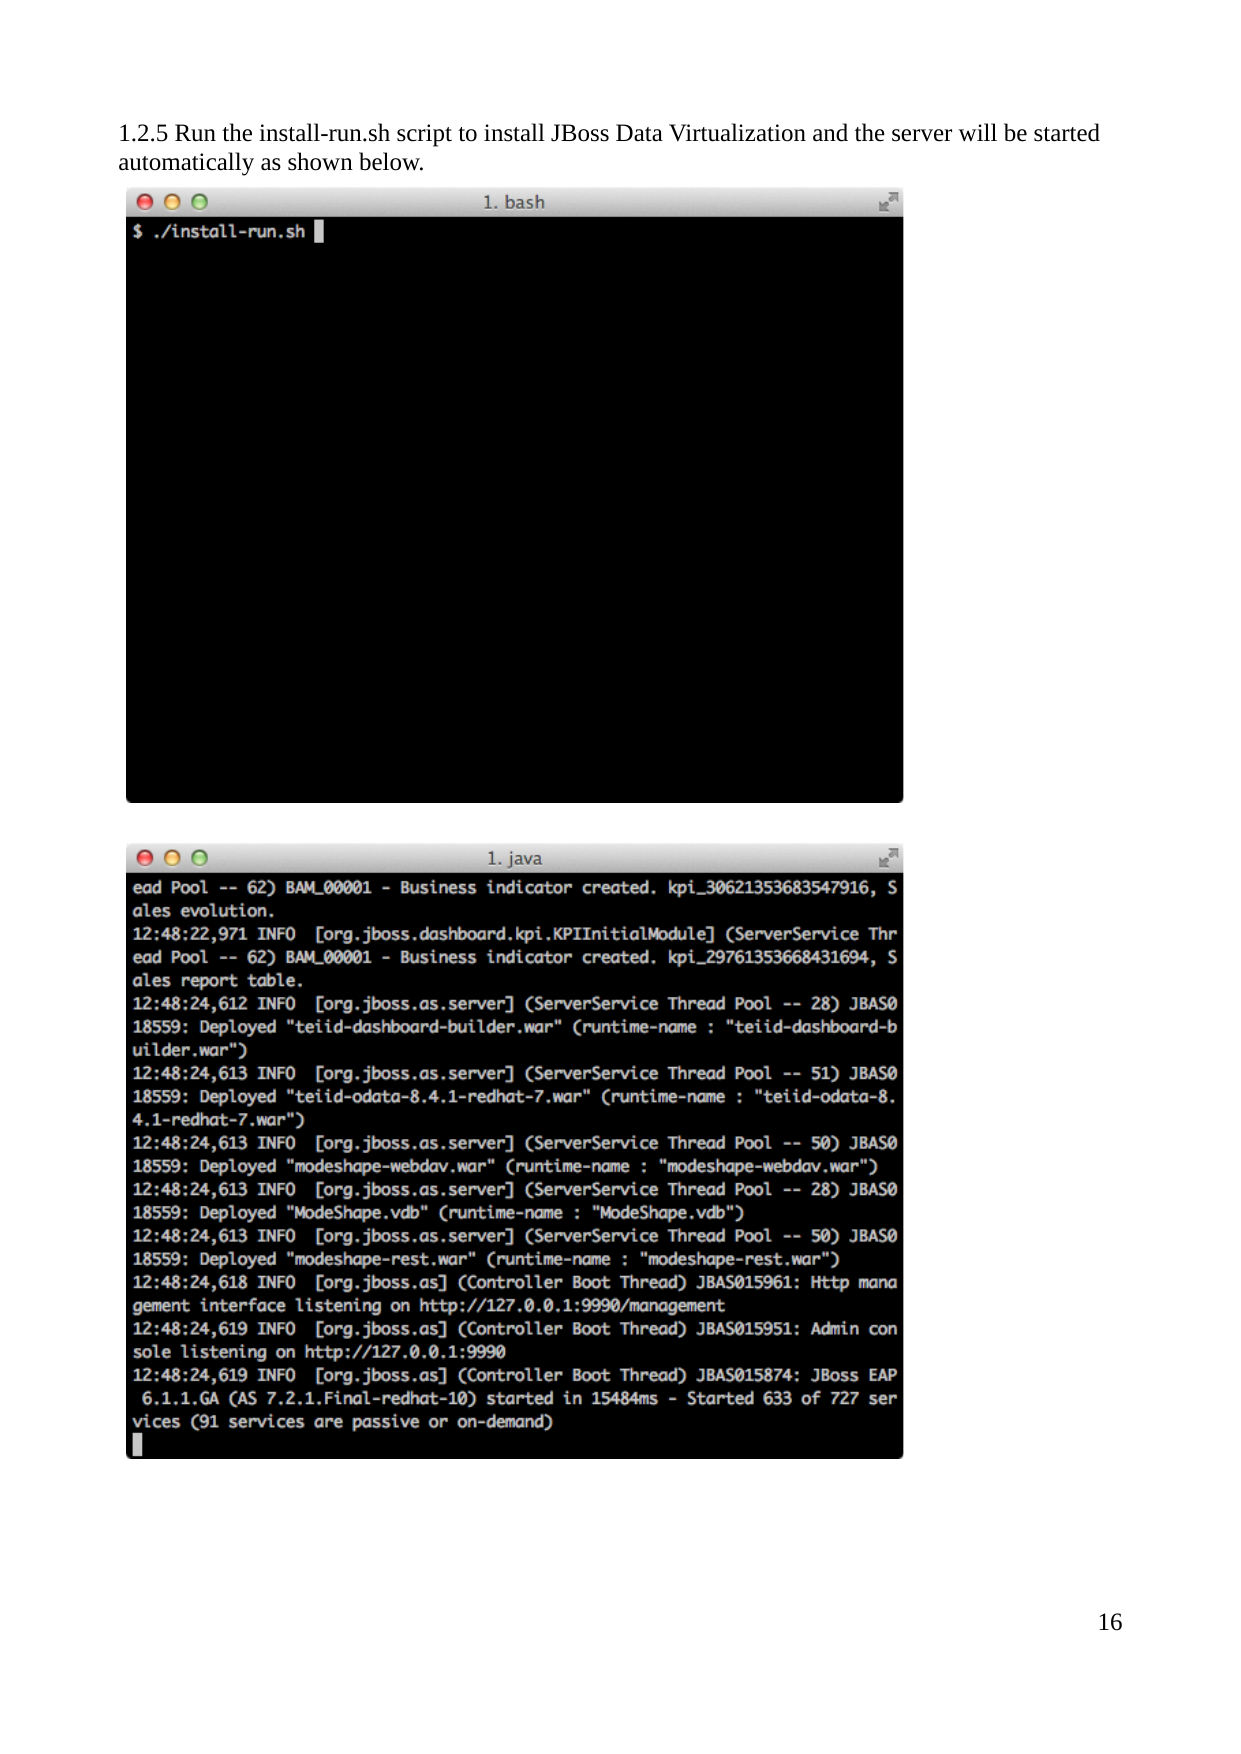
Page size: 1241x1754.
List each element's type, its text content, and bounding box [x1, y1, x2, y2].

picture [126, 843, 904, 1459]
text 1.2.5 Run the install-run.sh script to install JBoss Data Virtualization and the server will be started automatically as shown below. [118, 118, 1122, 176]
picture [126, 187, 904, 803]
